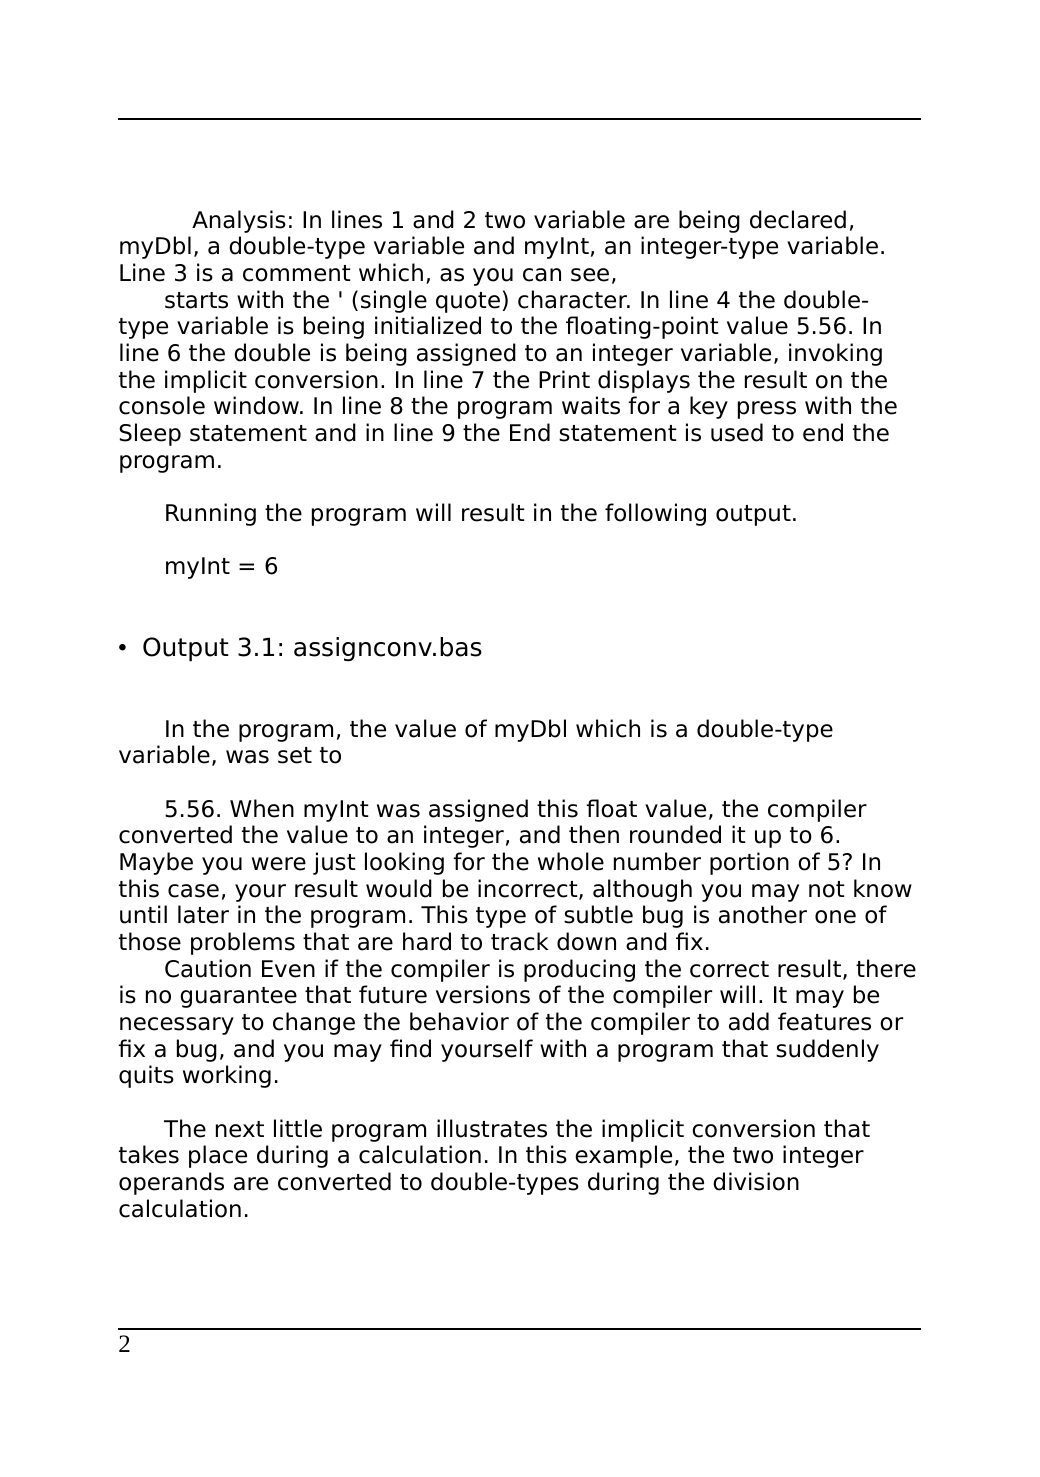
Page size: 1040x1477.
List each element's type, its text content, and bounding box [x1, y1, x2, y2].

text myInt = 6 [118, 553, 921, 580]
text The next little program illustrates the implicit conversion that takes place during a calculation. In this example, the two integer operands are converted to double-types during the division calculation. [118, 1116, 921, 1223]
text starts with the ' (single quote) character. In line 4 the double-type variable is being initialized to the floating-point value 5.56. In line 6 the double is being assigned to an integer variable, invoking the implicit conversion. In line 7 the Print displays the result on the console window. In line 8 the program waits for a key press with the Sleep statement and in line 9 the End statement is used to end the program. [118, 287, 921, 473]
text Caution Even if the compiler is producing the correct result, there is no guarantee that future versions of the compiler will. It may be necessary to change the behavior of the compiler to add features or fix a bug, and you may find yourself with a program that suddenly quits working. [118, 956, 921, 1089]
text Running the program will result in the following output. [118, 500, 921, 527]
text In the program, the value of myDbl which is a double-type variable, was set to [118, 716, 921, 769]
text 5.56. When myInt was assigned this float value, the compiler converted the value to an integer, and then rounded it up to 6. Maybe you were just looking for the whole number portion of 5? In this case, your result would be incorrect, although you may not know until later in the program. This type of subtle bug is another one of those problems that are hard to track down and fix. [118, 796, 921, 956]
text Analysis: In lines 1 and 2 two variable are being declared, myDbl, a double-type variable and myInt, an integer-type variable. Line 3 is a comment which, as you can see, [118, 207, 921, 287]
list Output 3.1: assignconv.bas [118, 633, 921, 663]
